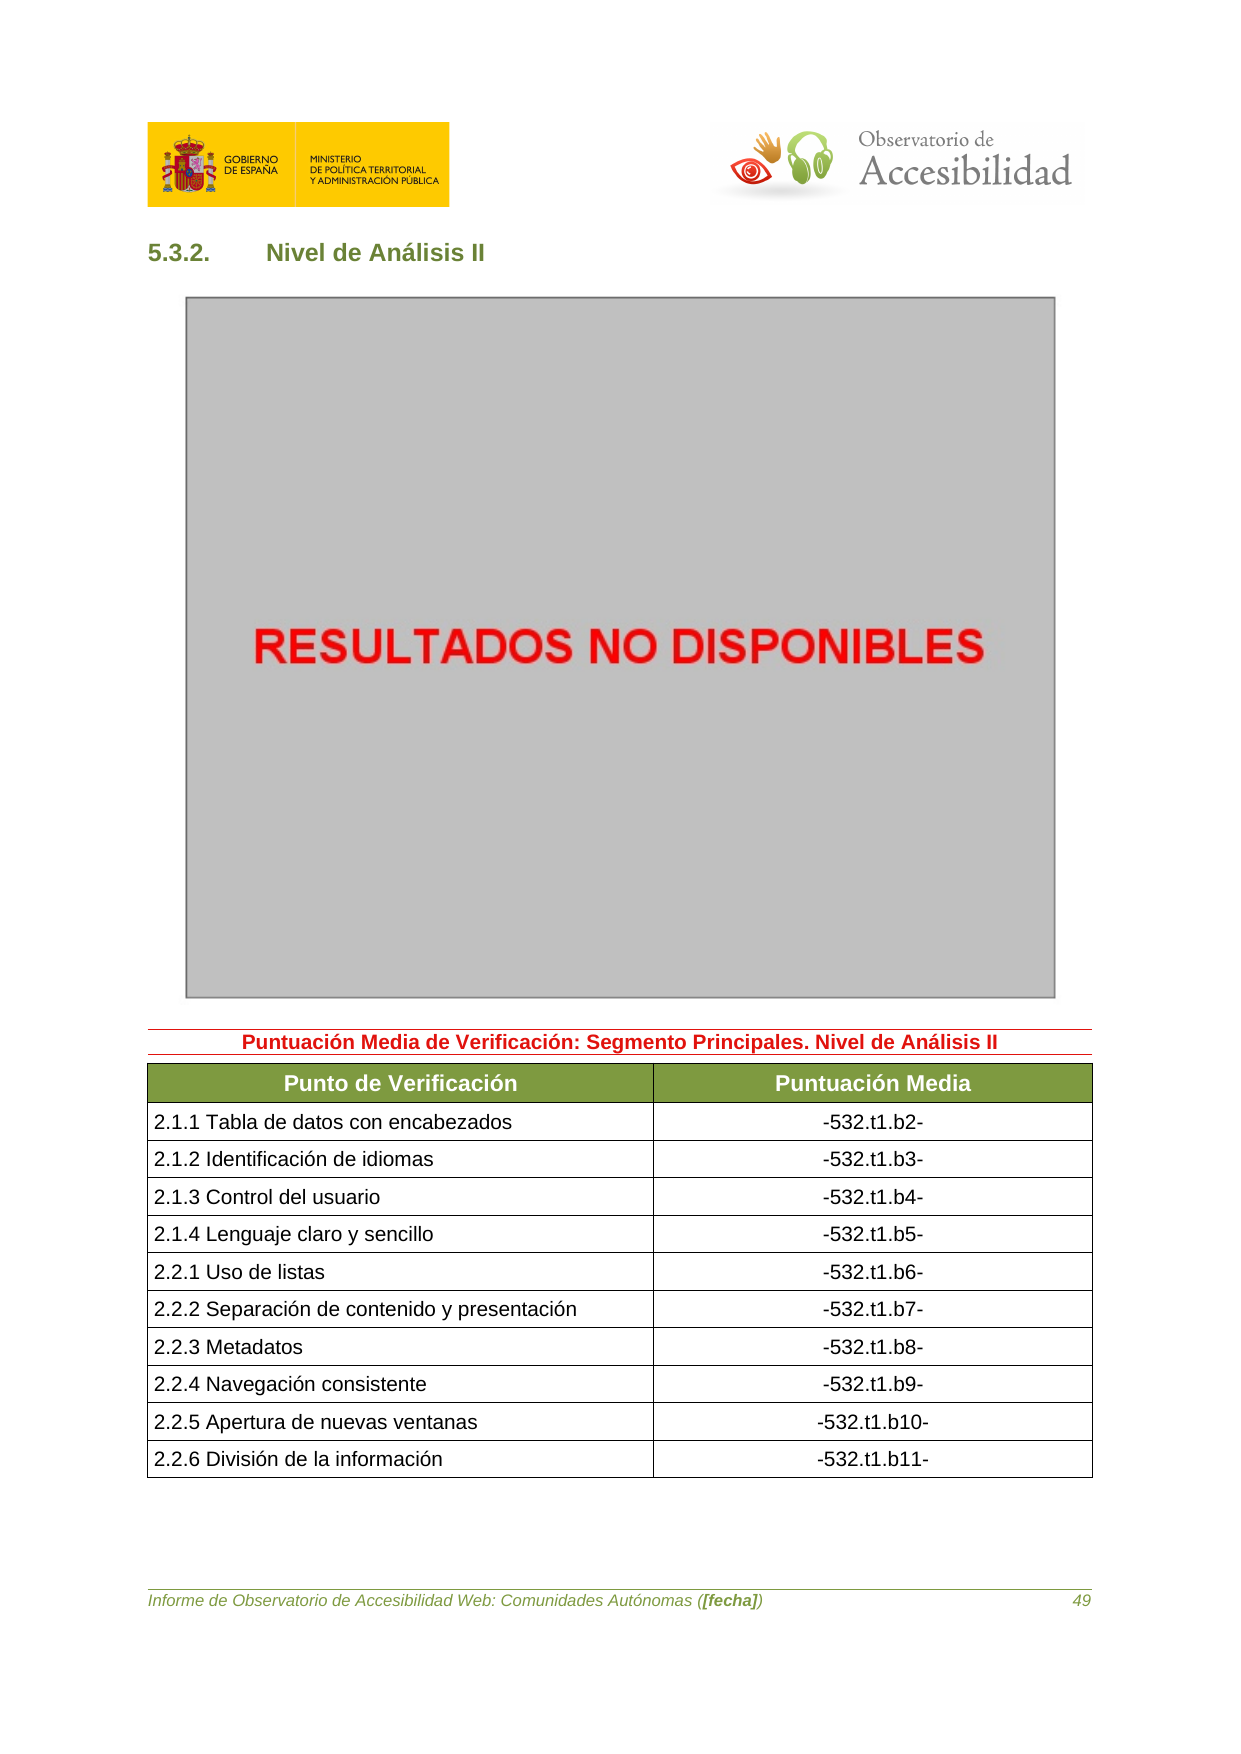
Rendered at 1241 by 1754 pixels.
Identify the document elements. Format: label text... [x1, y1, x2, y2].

table_header Punto de Verificación [148, 1064, 653, 1102]
table_cell -532.t1.b6- [654, 1253, 1092, 1290]
table_cell 2.1.1 Tabla de datos con encabezados [148, 1103, 653, 1140]
table_cell 2.2.5 Apertura de nuevas ventanas [148, 1403, 653, 1440]
table_cell -532.t1.b2- [654, 1103, 1092, 1140]
table_cell 2.2.3 Metadatos [148, 1328, 653, 1365]
table_cell 2.2.2 Separación de contenido y presentación [148, 1291, 653, 1327]
table_cell 2.2.4 Navegación consistente [148, 1366, 653, 1402]
table_cell -532.t1.b7- [654, 1291, 1092, 1327]
table_cell 2.2.6 División de la información [148, 1441, 653, 1477]
table_cell -532.t1.b9- [654, 1366, 1092, 1402]
table_cell -532.t1.b10- [654, 1403, 1092, 1440]
list Nivel de Análisis II [148, 238, 1092, 267]
table_cell 2.2.1 Uso de listas [148, 1253, 653, 1290]
text Puntuación Media de Verificación: Segmento Principales. Nivel de Análisis II [148, 1030, 1092, 1054]
table_cell 2.1.2 Identificación de idiomas [148, 1141, 653, 1177]
table_cell 2.1.3 Control del usuario [148, 1178, 653, 1215]
table_cell -532.t1.b8- [654, 1328, 1092, 1365]
table_header Puntuación Media [654, 1064, 1092, 1102]
table_cell -532.t1.b11- [654, 1441, 1092, 1477]
table_cell -532.t1.b4- [654, 1178, 1092, 1215]
table_cell -532.t1.b3- [654, 1141, 1092, 1177]
table_cell 2.1.4 Lenguaje claro y sencillo [148, 1216, 653, 1252]
table_cell -532.t1.b5- [654, 1216, 1092, 1252]
